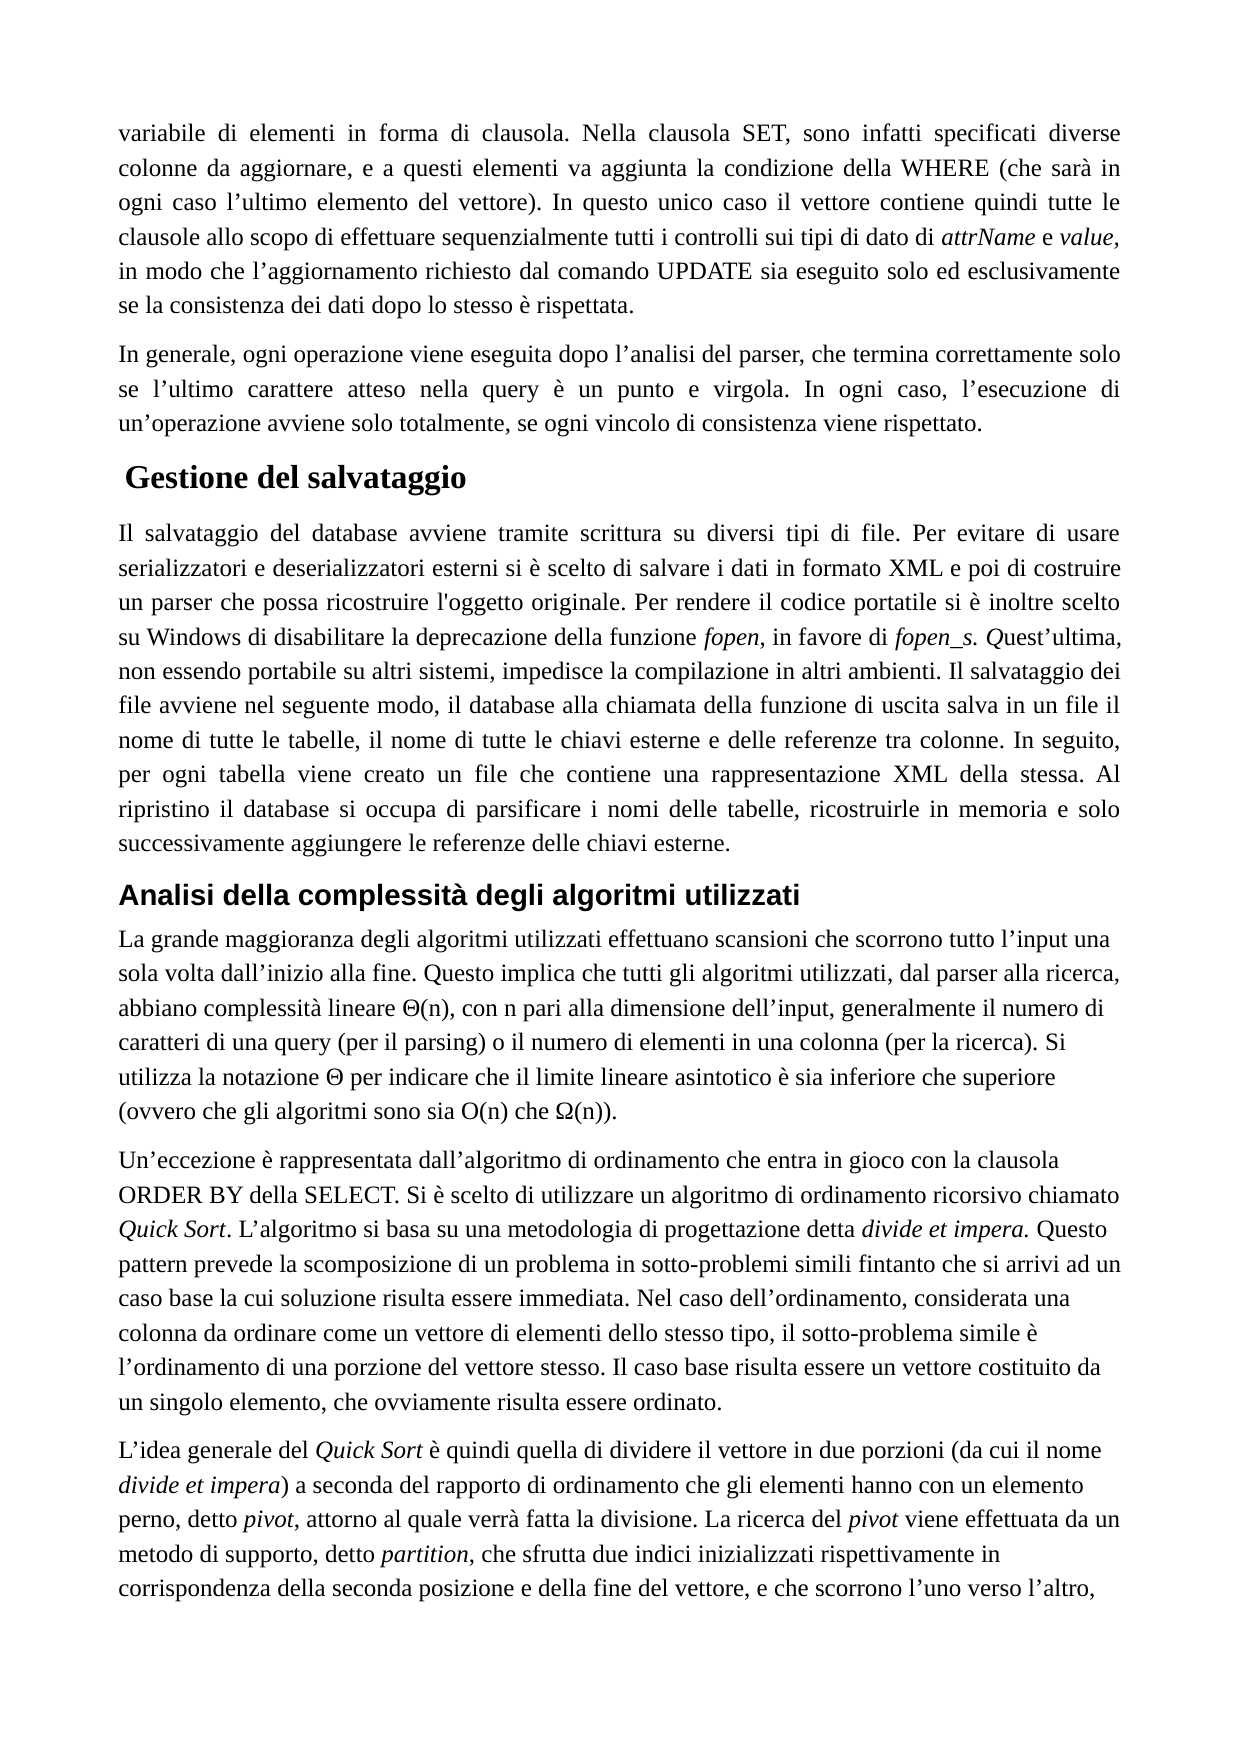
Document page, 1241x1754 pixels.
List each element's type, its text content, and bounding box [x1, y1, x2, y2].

text variabile di elementi in forma di clausola. Nella clausola SET, sono infatti specificati diverse colonne da aggiornare, e a questi elementi va aggiunta la condizione della WHERE (che sarà in ogni caso l’ultimo elemento del vettore). In questo unico caso il vettore contiene quindi tutte le clausole allo scopo di effettuare sequenzialmente tutti i controlli sui tipi di dato di attrName e value, in modo che l’aggiornamento richiesto dal comando UPDATE sia eseguito solo ed esclusivamente se la consistenza dei dati dopo lo stesso è rispettata. [118, 118, 1122, 319]
subtitle Analisi della complessità degli algoritmi utilizzati [118, 877, 1122, 911]
text La grande maggioranza degli algoritmi utilizzati effettuano scansioni che scorrono tutto l’input una sola volta dall’inizio alla fine. Questo implica che tutti gli algoritmi utilizzati, dal parser alla ricerca, abbiano complessità lineare Θ(n), con n pari alla dimensione dell’input, generalmente il numero di caratteri di una query (per il parsing) o il numero di elementi in una colonna (per la ricerca). Si utilizza la notazione Θ per indicare che il limite lineare asintotico è sia inferiore che superiore (ovvero che gli algoritmi sono sia O(n) che Ω(n)). [118, 924, 1122, 1125]
text L’idea generale del Quick Sort è quindi quella di dividere il vettore in due porzioni (da cui il nome divide et impera) a seconda del rapporto di ordinamento che gli elementi hanno con un elemento perno, detto pivot, attorno al quale verrà fatta la divisione. La ricerca del pivot viene effettuata da un metodo di supporto, detto partition, che sfrutta due indici inizializzati rispettivamente in corrispondenza della seconda posizione e della fine del vettore, e che scorrono l’uno verso l’altro, [118, 1436, 1122, 1602]
text Gestione del salvataggio [118, 458, 1122, 496]
text Un’eccezione è rappresentata dall’algoritmo di ordinamento che entra in gioco con la clausola ORDER BY della SELECT. Si è scelto di utilizzare un algoritmo di ordinamento ricorsivo chiamato Quick Sort. L’algoritmo si basa su una metodologia di progettazione detta divide et impera. Questo pattern prevede la scomposizione di un problema in sotto-problemi simili fintanto che si arrivi ad un caso base la cui soluzione risulta essere immediata. Nel caso dell’ordinamento, considerata una colonna da ordinare come un vettore di elementi dello stesso tipo, il sotto-problema simile è l’ordinamento di una porzione del vettore stesso. Il caso base risulta essere un vettore costituito da un singolo elemento, che ovviamente risulta essere ordinato. [118, 1145, 1122, 1415]
text In generale, ogni operazione viene eseguita dopo l’analisi del parser, che termina correttamente solo se l’ultimo carattere atteso nella query è un punto e virgola. In ogni caso, l’esecuzione di un’operazione avviene solo totalmente, se ogni vincolo di consistenza viene rispettato. [118, 339, 1122, 437]
text Il salvataggio del database avviene tramite scrittura su diversi tipi di file. Per evitare di usare serializzatori e deserializzatori esterni si è scelto di salvare i dati in formato XML e poi di costruire un parser che possa ricostruire l'oggetto originale. Per rendere il codice portatile si è inoltre scelto su Windows di disabilitare la deprecazione della funzione fopen, in favore di fopen_s. Quest’ultima, non essendo portabile su altri sistemi, impedisce la compilazione in altri ambienti. Il salvataggio dei file avviene nel seguente modo, il database alla chiamata della funzione di uscita salva in un file il nome di tutte le tabelle, il nome di tutte le chiavi esterne e delle referenze tra colonne. In seguito, per ogni tabella viene creato un file che contiene una rappresentazione XML della stessa. Al ripristino il database si occupa di parsificare i nomi delle tabelle, ricostruirle in memoria e solo successivamente aggiungere le referenze delle chiavi esterne. [118, 518, 1122, 857]
